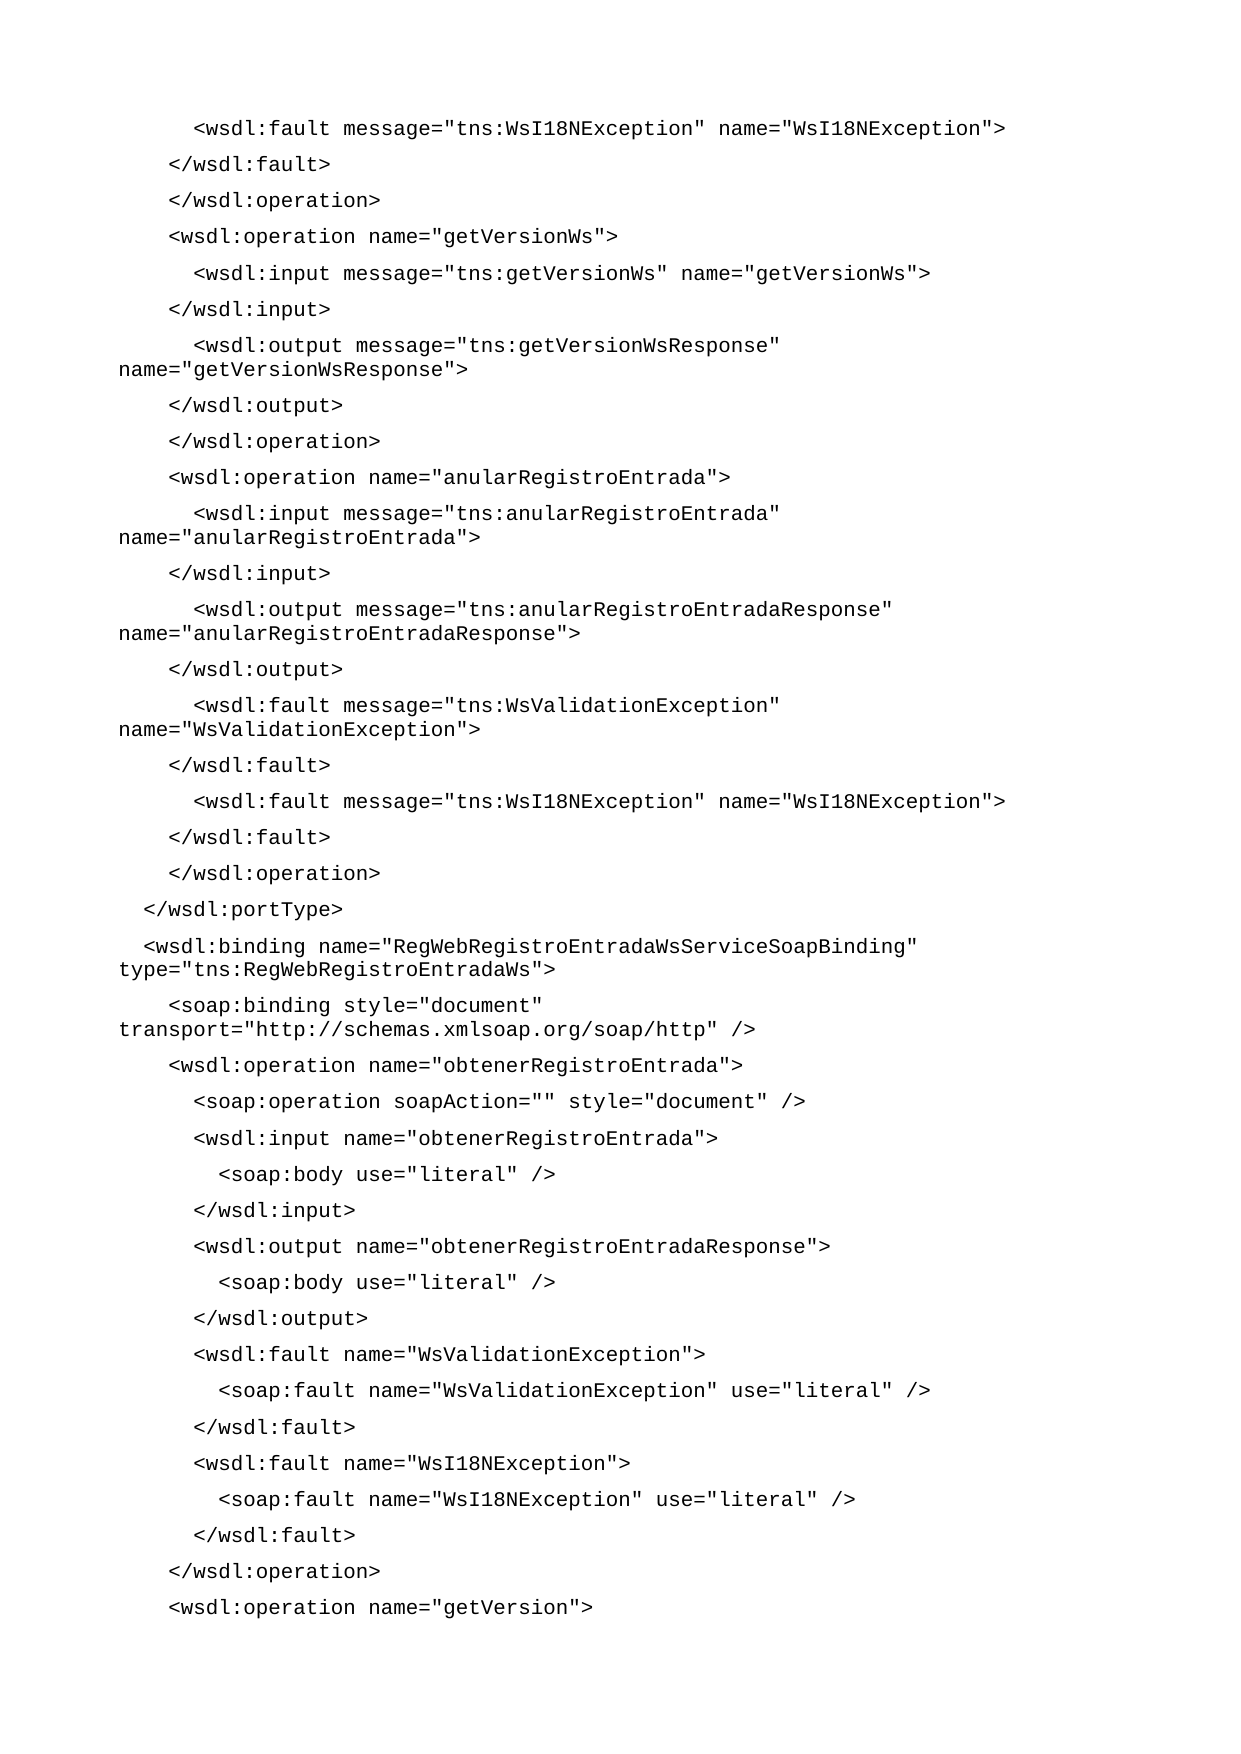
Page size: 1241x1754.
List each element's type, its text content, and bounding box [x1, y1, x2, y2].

text <wsdl:operation name="getVersion"> [118, 1597, 1122, 1621]
text <wsdl:input message="tns:anularRegistroEntrada" name="anularRegistroEntrada"> [118, 503, 1122, 551]
text </wsdl:fault> [118, 755, 1122, 778]
text <wsdl:fault message="tns:WsValidationException" name="WsValidationException"> [118, 695, 1122, 742]
text <wsdl:operation name="getVersionWs"> [118, 227, 1122, 250]
text <wsdl:fault name="WsValidationException"> [118, 1344, 1122, 1368]
text <soap:operation soapAction="" style="document" /> [118, 1091, 1122, 1115]
text <wsdl:fault name="WsI18NException"> [118, 1453, 1122, 1476]
text </wsdl:fault> [118, 154, 1122, 178]
text </wsdl:output> [118, 395, 1122, 418]
text </wsdl:portType> [118, 899, 1122, 923]
text </wsdl:fault> [118, 827, 1122, 851]
text <soap:fault name="WsValidationException" use="literal" /> [118, 1381, 1122, 1404]
text </wsdl:fault> [118, 1417, 1122, 1440]
text <wsdl:output name="obtenerRegistroEntradaResponse"> [118, 1236, 1122, 1259]
text <wsdl:output message="tns:anularRegistroEntradaResponse" name="anularRegistroEntradaResponse"> [118, 599, 1122, 646]
text <wsdl:output message="tns:getVersionWsResponse" name="getVersionWsResponse"> [118, 335, 1122, 382]
text <wsdl:operation name="obtenerRegistroEntrada"> [118, 1055, 1122, 1079]
text <soap:binding style="document" transport="http://schemas.xmlsoap.org/soap/http" /> [118, 995, 1122, 1043]
text <wsdl:fault message="tns:WsI18NException" name="WsI18NException"> [118, 118, 1122, 142]
text <wsdl:input message="tns:getVersionWs" name="getVersionWs"> [118, 263, 1122, 286]
text <wsdl:input name="obtenerRegistroEntrada"> [118, 1127, 1122, 1151]
text <soap:body use="literal" /> [118, 1164, 1122, 1187]
text <soap:body use="literal" /> [118, 1272, 1122, 1296]
text </wsdl:operation> [118, 431, 1122, 454]
text </wsdl:input> [118, 1200, 1122, 1223]
text <wsdl:fault message="tns:WsI18NException" name="WsI18NException"> [118, 791, 1122, 815]
text </wsdl:operation> [118, 190, 1122, 214]
text <wsdl:binding name="RegWebRegistroEntradaWsServiceSoapBinding" type="tns:RegWebRegistroEntradaWs"> [118, 936, 1122, 983]
text </wsdl:input> [118, 563, 1122, 587]
text </wsdl:operation> [118, 1561, 1122, 1585]
text </wsdl:operation> [118, 863, 1122, 887]
text </wsdl:fault> [118, 1525, 1122, 1549]
text </wsdl:output> [118, 659, 1122, 683]
text </wsdl:input> [118, 299, 1122, 322]
text </wsdl:output> [118, 1308, 1122, 1332]
text <soap:fault name="WsI18NException" use="literal" /> [118, 1489, 1122, 1513]
text <wsdl:operation name="anularRegistroEntrada"> [118, 467, 1122, 491]
